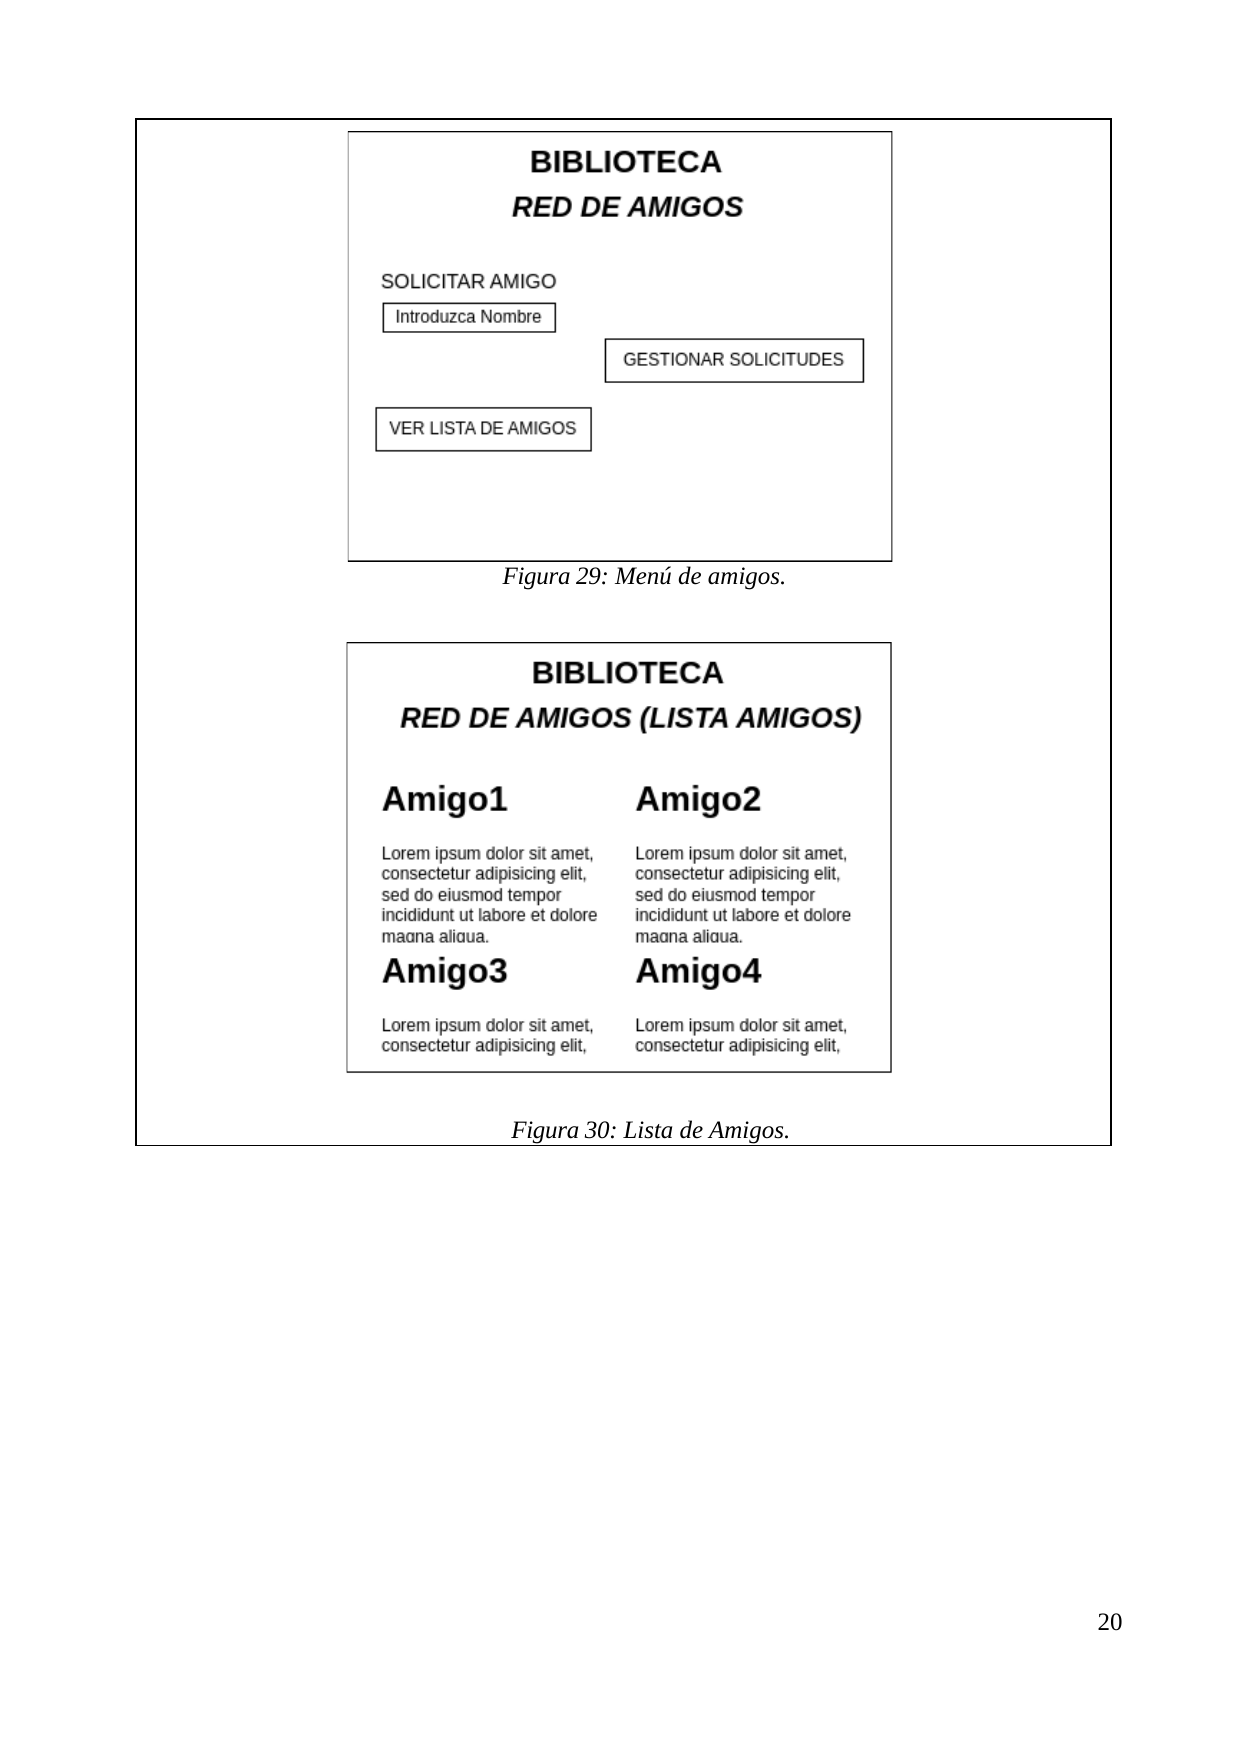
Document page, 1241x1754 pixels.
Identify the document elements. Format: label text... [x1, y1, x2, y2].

table_cell Figura 29: Menú de amigos. Figura 30: Lista de Amigos. [137, 120, 1110, 1144]
picture [347, 131, 893, 562]
picture [346, 642, 892, 1116]
